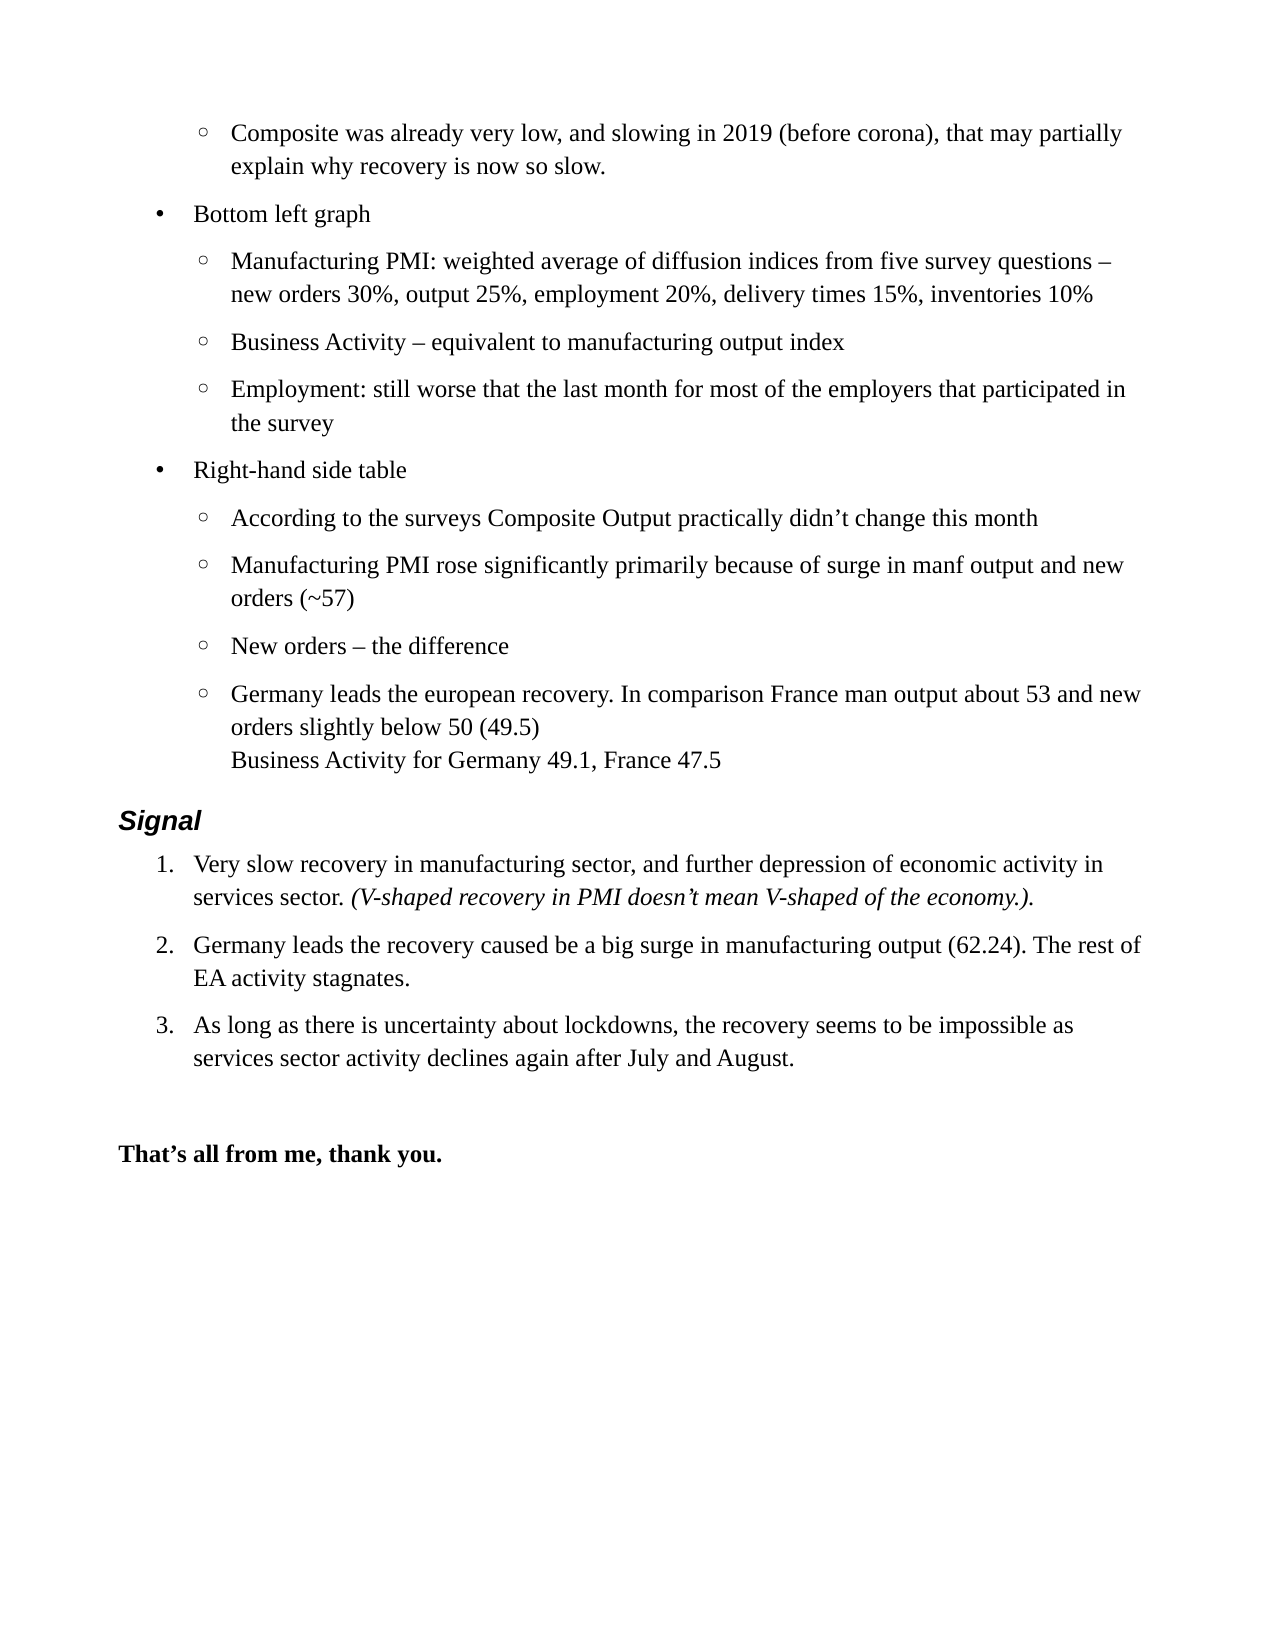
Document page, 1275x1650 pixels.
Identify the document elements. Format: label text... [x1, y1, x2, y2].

list Germany leads the recovery caused be a big surge in manufacturing output (62.24). The rest of EA activity stagnates. [156, 930, 1157, 992]
list Business Activity – equivalent to manufacturing output index [193, 327, 1157, 356]
list Right-hand side table [156, 455, 1157, 484]
list Employment: still worse that the last month for most of the employers that participated in the survey [193, 374, 1157, 436]
text That’s all from me, thank you. [118, 1139, 1157, 1167]
list Manufacturing PMI: weighted average of diffusion indices from five survey questions – new orders 30%, output 25%, employment 20%, delivery times 15%, inventories 10% [193, 246, 1157, 308]
list Bottom left graph [156, 199, 1157, 227]
list New orders – the difference [193, 631, 1157, 660]
list Very slow recovery in manufacturing sector, and further depression of economic activity in services sector. (V-shaped recovery in PMI doesn’t mean V-shaped of the economy.). [156, 849, 1157, 911]
list Germany leads the european recovery. In comparison France man output about 53 and new orders slightly below 50 (49.5) Business Activity for Germany 49.1, France 47.5 [193, 679, 1157, 773]
list Composite was already very low, and slowing in 2019 (before corona), that may partially explain why recovery is now so slow. [193, 118, 1157, 180]
list As long as there is uncertainty about lockdowns, the recovery seems to be impossible as services sector activity declines again after July and August. [156, 1010, 1157, 1072]
list Manufacturing PMI rose significantly primarily because of surge in manf output and new orders (~57) [193, 550, 1157, 612]
list According to the surveys Composite Output practically didn’t change this month [193, 503, 1157, 532]
subtitle Signal [118, 805, 1157, 837]
